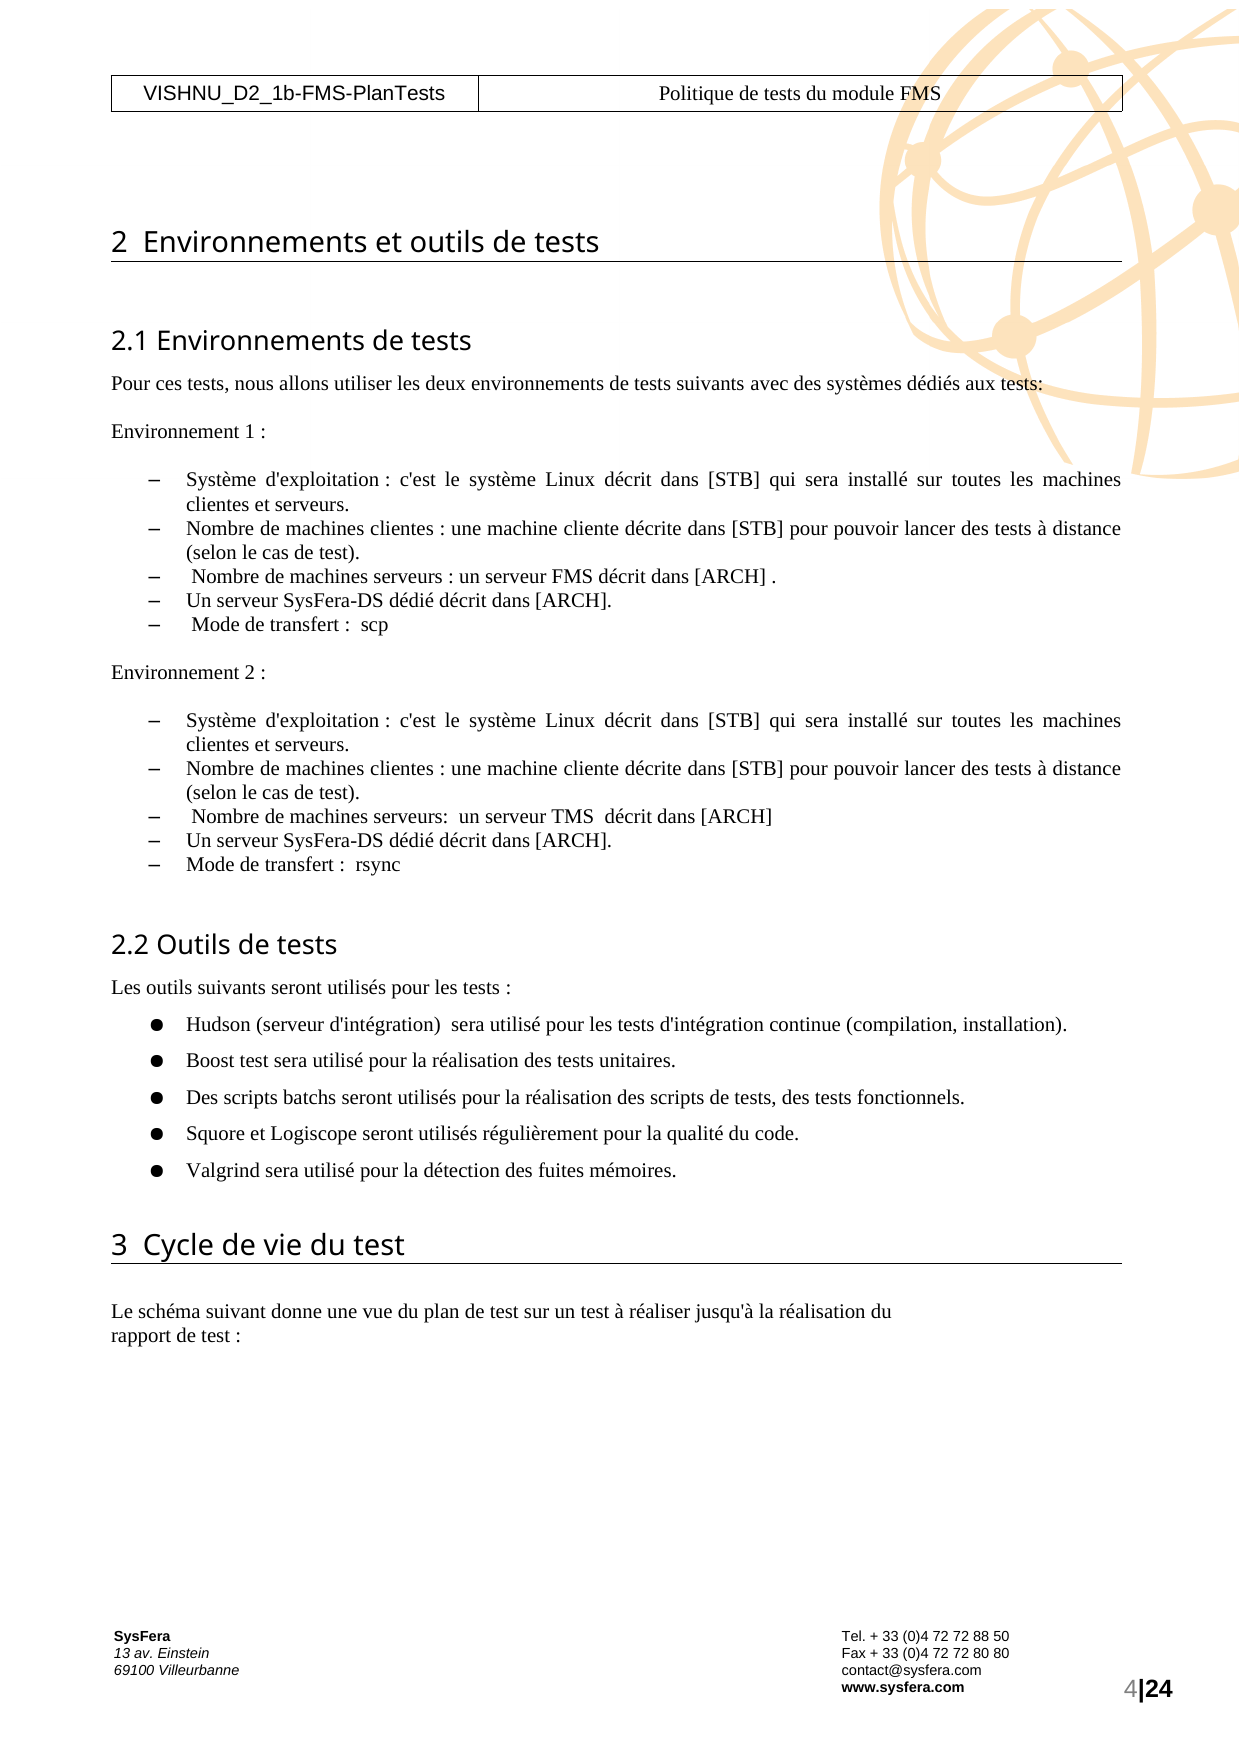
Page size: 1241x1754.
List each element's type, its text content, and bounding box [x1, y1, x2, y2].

text Le schéma suivant donne une vue du plan de test sur un test à réaliser jusqu'à la réalisation du [111, 1299, 1122, 1323]
list Nombre de machines clientes : une machine cliente décrite dans [STB] pour pouvoir lancer des tests à distance (selon le cas de test). [148, 756, 1122, 804]
list Système d'exploitation : c'est le système Linux décrit dans [STB] qui sera installé sur toutes les machines clientes et serveurs. [148, 708, 1122, 756]
list Valgrind sera utilisé pour la détection des fuites mémoires. [148, 1158, 1122, 1182]
list Nombre de machines serveurs : un serveur FMS décrit dans [ARCH] . [148, 564, 1122, 588]
list Mode de transfert : scp [148, 612, 1122, 636]
list Hudson (serveur d'intégration) sera utilisé pour les tests d'intégration continue (compilation, installation). [148, 1011, 1122, 1036]
text rapport de test : [111, 1323, 1122, 1347]
list Mode de transfert : rsync [148, 852, 1122, 876]
picture [1, 9, 1239, 479]
text Environnement 2 : [111, 660, 1122, 684]
list Squore et Logiscope seront utilisés régulièrement pour la qualité du code. [148, 1121, 1122, 1145]
list Système d'exploitation : c'est le système Linux décrit dans [STB] qui sera installé sur toutes les machines clientes et serveurs. [148, 481, 1122, 516]
list Nombre de machines clientes : une machine cliente décrite dans [STB] pour pouvoir lancer des tests à distance (selon le cas de test). [148, 516, 1122, 564]
subtitle Cycle de vie du test [111, 1224, 1122, 1263]
list Un serveur SysFera-DS dédié décrit dans [ARCH]. [148, 588, 1122, 612]
list Des scripts batchs seront utilisés pour la réalisation des scripts de tests, des tests fonctionnels. [148, 1084, 1122, 1109]
list Nombre de machines serveurs: un serveur TMS décrit dans [ARCH] [148, 804, 1122, 828]
list Un serveur SysFera-DS dédié décrit dans [ARCH]. [148, 828, 1122, 852]
text Les outils suivants seront utilisés pour les tests : [111, 975, 1122, 999]
list Boost test sera utilisé pour la réalisation des tests unitaires. [148, 1048, 1122, 1072]
subtitle Outils de tests [111, 926, 1122, 962]
